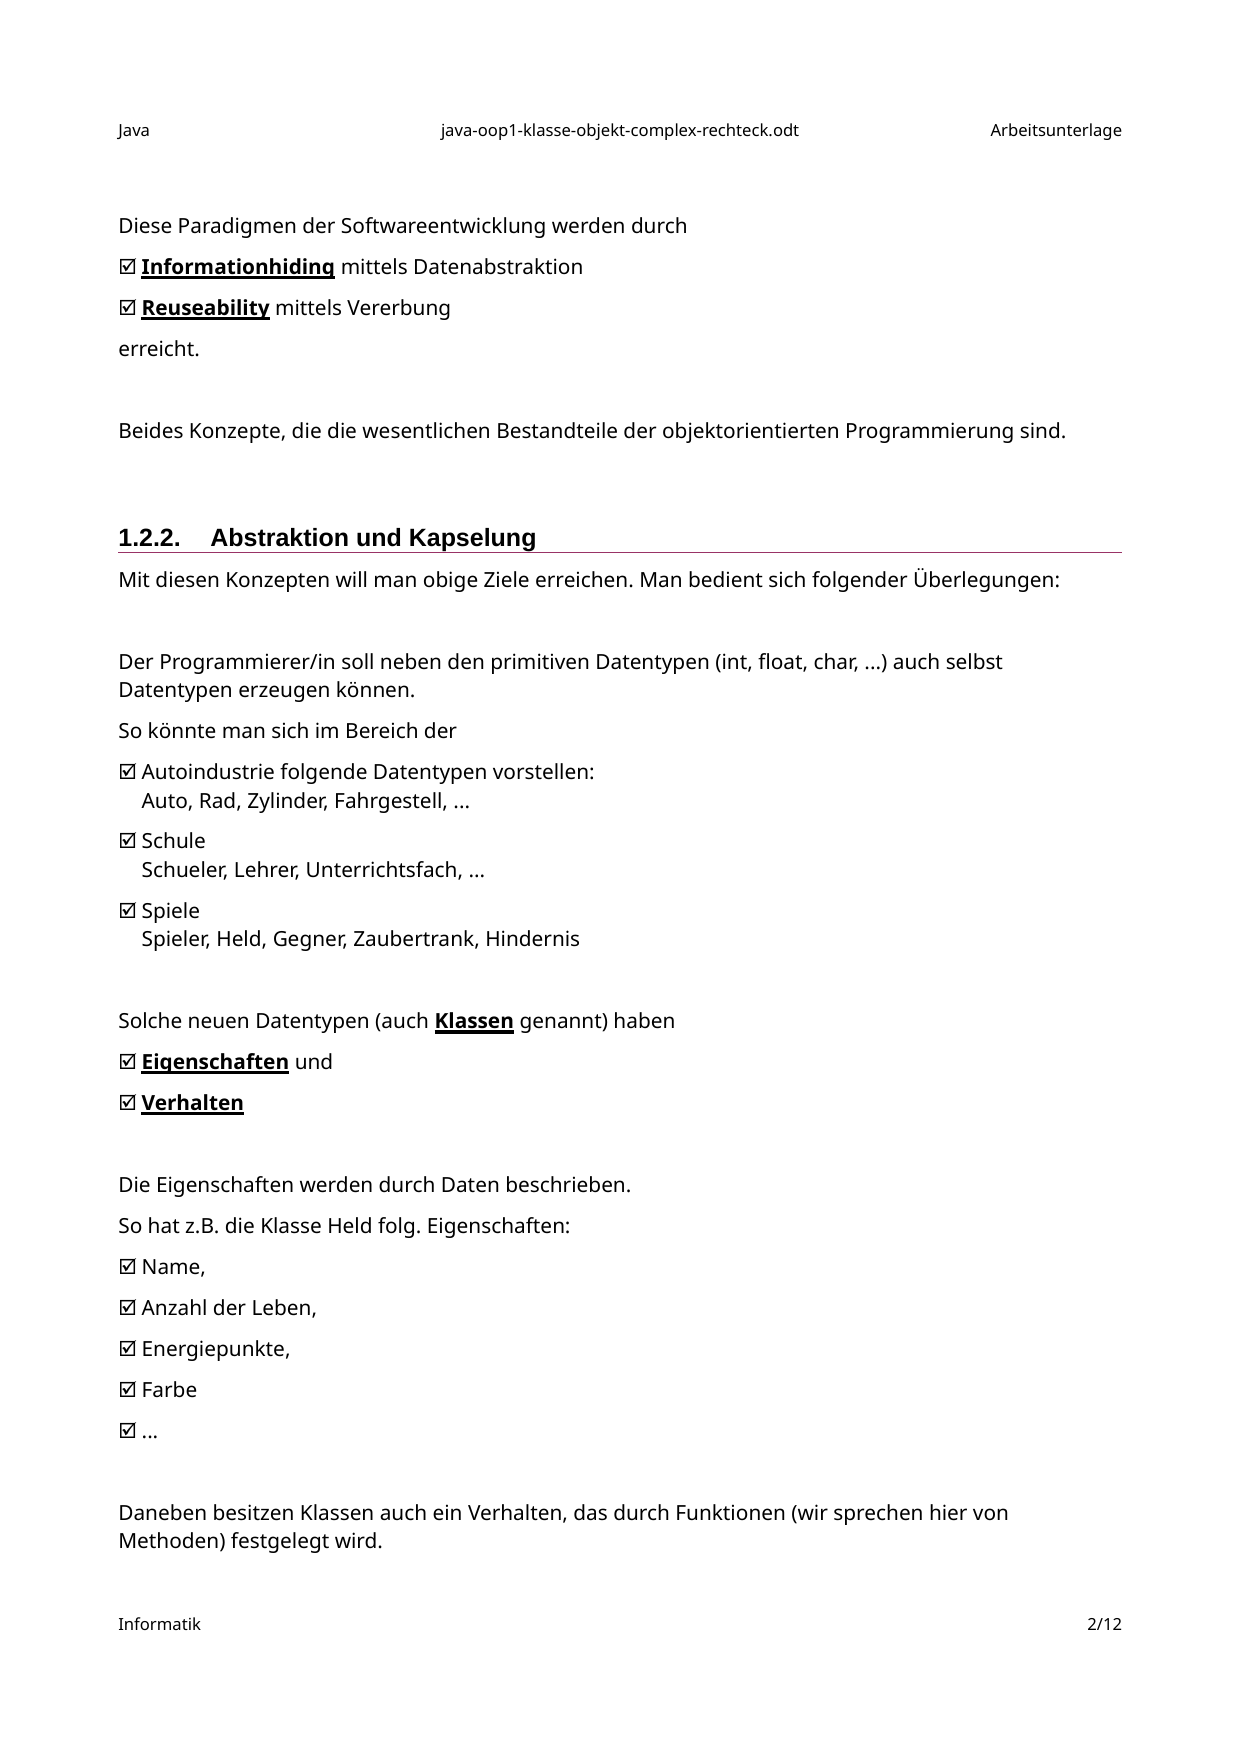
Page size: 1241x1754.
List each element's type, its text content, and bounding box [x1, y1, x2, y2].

list Name, [118, 1252, 1122, 1280]
text So hat z.B. die Klasse Held folg. Eigenschaften: [118, 1211, 1122, 1239]
list Farbe [118, 1375, 1122, 1403]
list Informationhiding mittels Datenabstraktion [118, 252, 1122, 281]
list ... [118, 1416, 1122, 1444]
subtitle Abstraktion und Kapselung [118, 523, 1122, 552]
text Daneben besitzen Klassen auch ein Verhalten, das durch Funktionen (wir sprechen hier von Methoden) festgelegt wird. [118, 1498, 1122, 1554]
list Spiele Spieler, Held, Gegner, Zaubertrank, Hindernis [118, 896, 1122, 953]
list Energiepunkte, [118, 1334, 1122, 1362]
text Diese Paradigmen der Softwareentwicklung werden durch [118, 211, 1122, 240]
text Der Programmierer/in soll neben den primitiven Datentypen (int, float, char, ...) auch selbst Datentypen erzeugen können. [118, 647, 1122, 704]
list Anzahl der Leben, [118, 1293, 1122, 1321]
list Autoindustrie folgende Datentypen vorstellen: Auto, Rad, Zylinder, Fahrgestell, ... [118, 757, 1122, 814]
text Die Eigenschaften werden durch Daten beschrieben. [118, 1170, 1122, 1198]
text Mit diesen Konzepten will man obige Ziele erreichen. Man bedient sich folgender Überlegungen: [118, 565, 1122, 593]
text Beides Konzepte, die die wesentlichen Bestandteile der objektorientierten Programmierung sind. [118, 416, 1122, 444]
list Verhalten [118, 1088, 1122, 1117]
text erreicht. [118, 334, 1122, 362]
list Schule Schueler, Lehrer, Unterrichtsfach, ... [118, 827, 1122, 883]
text Solche neuen Datentypen (auch Klassen genannt) haben [118, 1006, 1122, 1035]
list Reuseability mittels Vererbung [118, 293, 1122, 322]
text So könnte man sich im Bereich der [118, 716, 1122, 745]
list Eigenschaften und [118, 1047, 1122, 1076]
